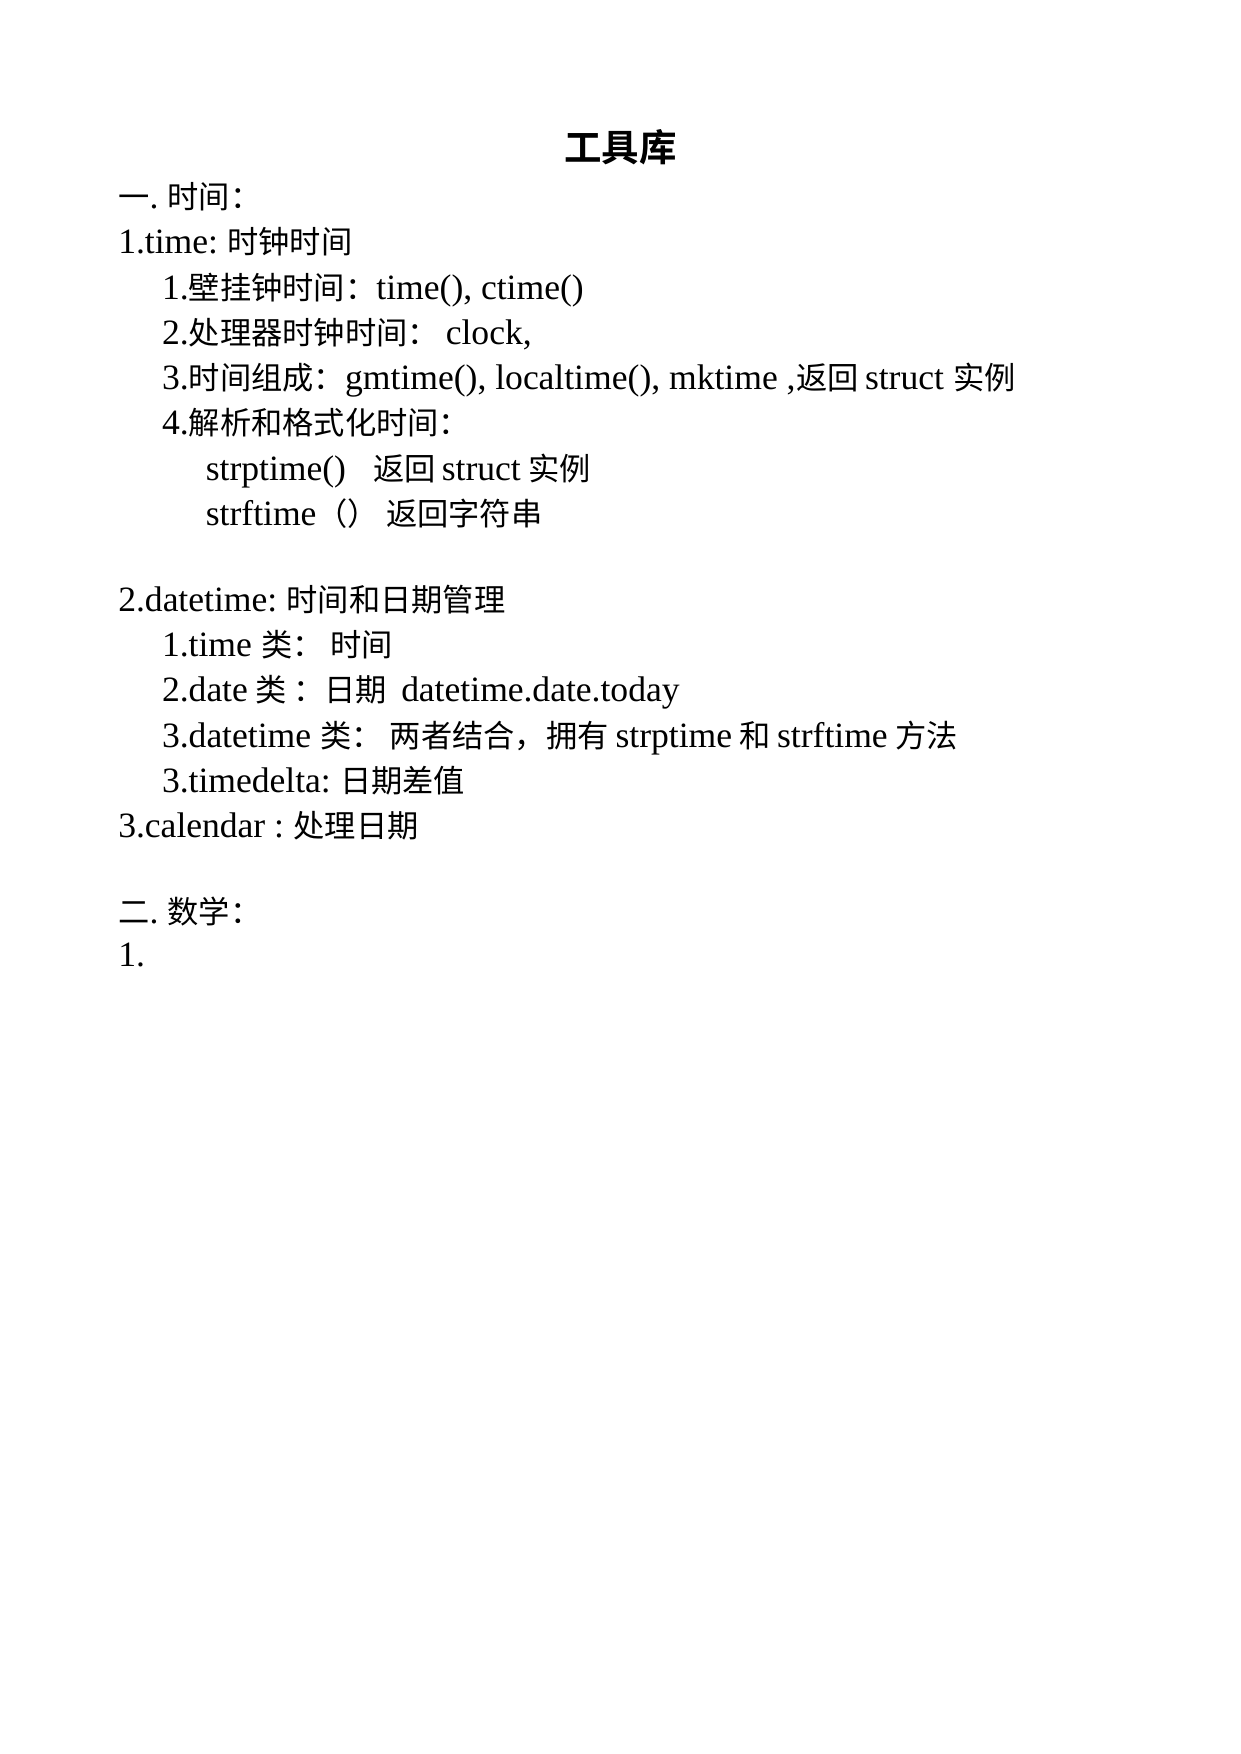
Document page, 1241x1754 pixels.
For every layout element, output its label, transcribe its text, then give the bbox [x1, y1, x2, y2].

text 3.calendar : 处理日期 [118, 801, 1122, 846]
text 1.time: 时钟时间 [118, 218, 1122, 263]
text 2.处理器时钟时间： clock, [118, 308, 1122, 353]
text 2.datetime: 时间和日期管理 [118, 575, 1122, 620]
text 3.时间组成：gmtime(), localtime(), mktime ,返回struct 实例 [118, 353, 1122, 398]
text 二. 数学： [118, 887, 1122, 933]
text strftime（） 返回字符串 [118, 489, 1122, 534]
text 1. [118, 933, 1122, 974]
text 1.壁挂钟时间：time(), ctime() [118, 263, 1122, 308]
text 2.date类 ：日期 datetime.date.today [118, 666, 1122, 711]
text 工具库 [118, 118, 1122, 172]
text 一. 时间： [118, 172, 1122, 218]
text 1.time 类： 时间 [118, 620, 1122, 666]
text 3.timedelta: 日期差值 [118, 756, 1122, 801]
text 4.解析和格式化时间： [118, 398, 1122, 444]
text strptime() 返回struct实例 [118, 444, 1122, 489]
text 3.datetime 类： 两者结合，拥有 strptime和strftime方法 [118, 711, 1122, 756]
